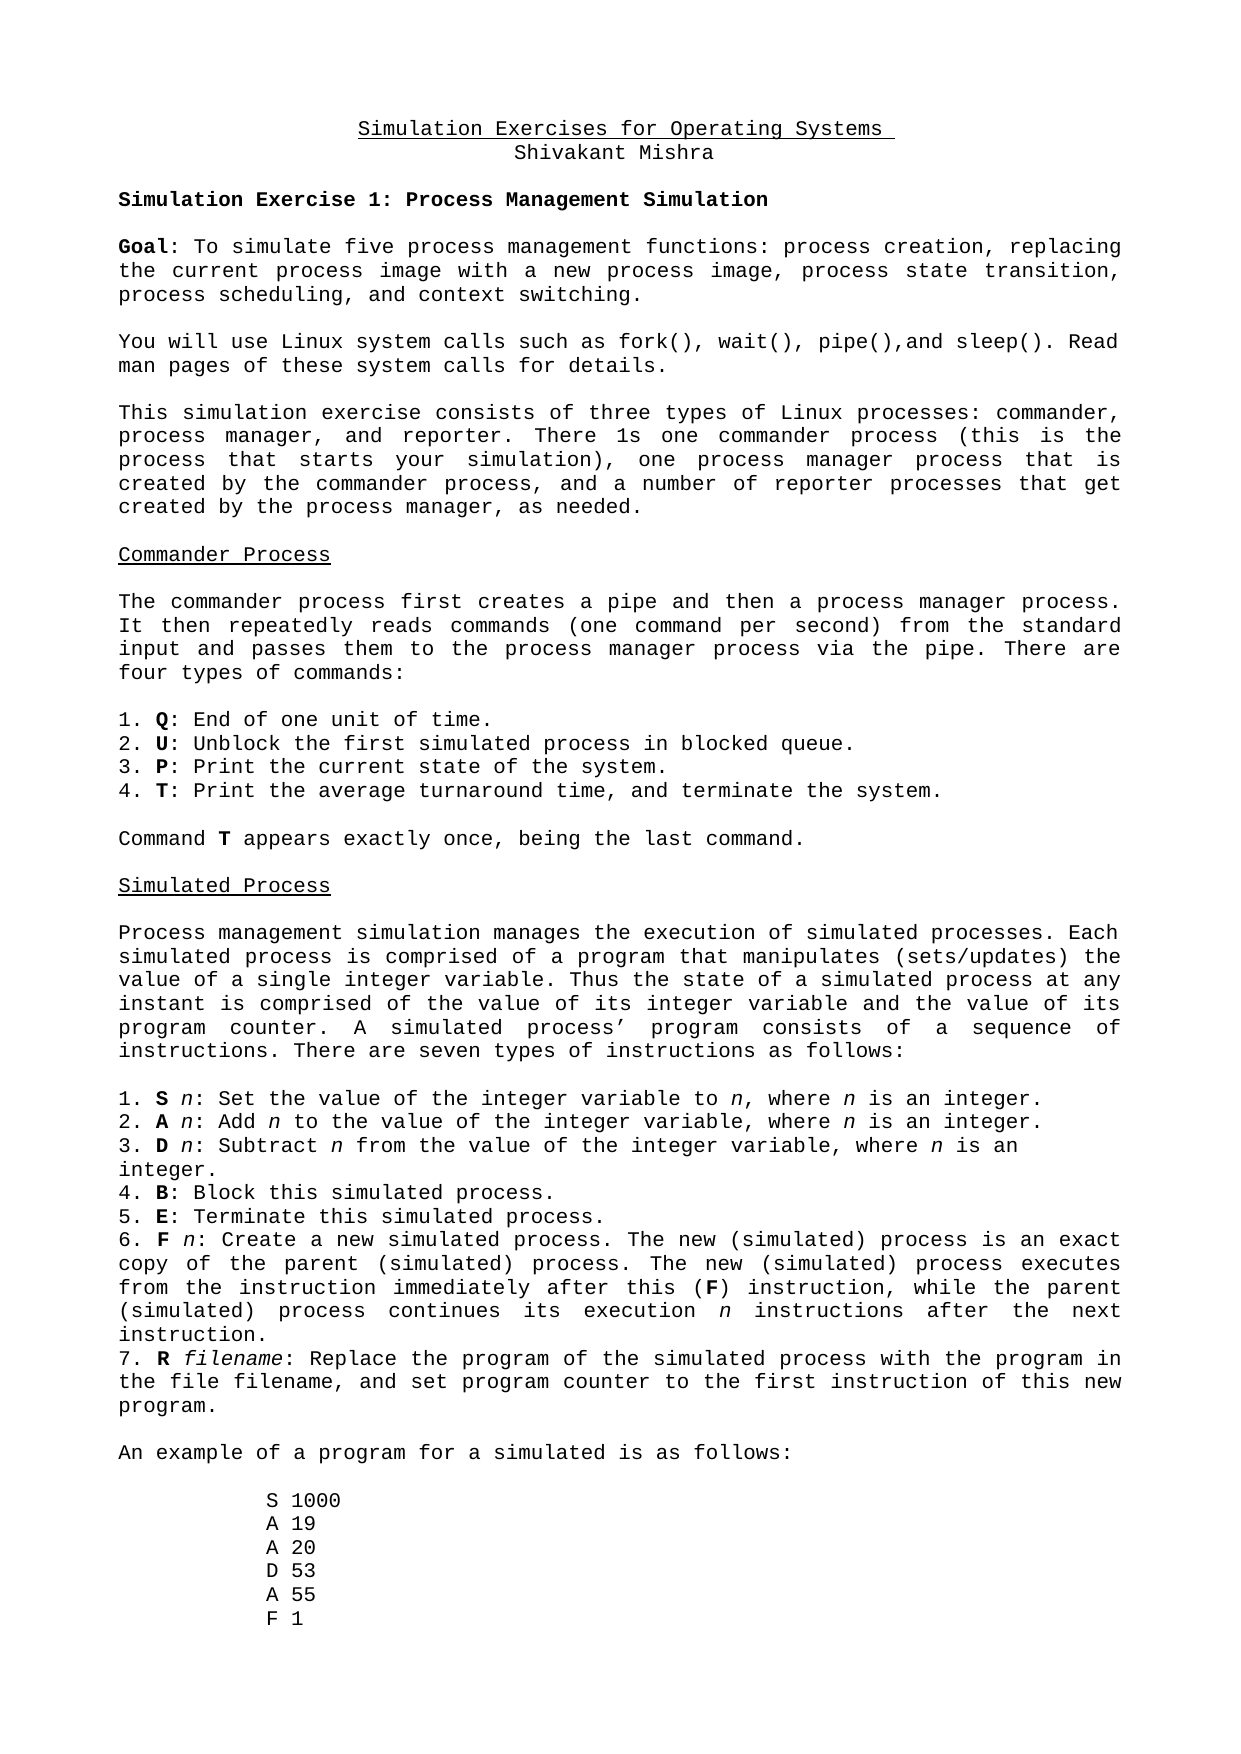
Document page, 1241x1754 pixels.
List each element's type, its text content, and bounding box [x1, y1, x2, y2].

text 1. S n: Set the value of the integer variable to n, where n is an integer. [118, 1088, 1122, 1111]
text 4. B: Block this simulated process. [118, 1182, 1122, 1206]
text 2. A n: Add n to the value of the integer variable, where n is an integer. [118, 1111, 1122, 1135]
text 6. F n: Create a new simulated process. The new (simulated) process is an exact copy of the parent (simulated) process. The new (simulated) process executes from the instruction immediately after this (F) instruction, while the parent (simulated) process continues its execution n instructions after the next instruction. [118, 1229, 1122, 1348]
text Process management simulation manages the execution of simulated processes. Each [118, 922, 1122, 946]
text simulated process is comprised of a program that manipulates (sets/updates) the value of a single integer variable. Thus the state of a simulated process at any instant is comprised of the value of its integer variable and the value of its program counter. A simulated process’ program consists of a sequence of instructions. There are seven types of instructions as follows: [118, 946, 1122, 1064]
text A 55 [118, 1584, 1122, 1608]
text The commander process first creates a pipe and then a process manager process. It then repeatedly reads commands (one command per second) from the standard input and passes them to the process manager process via the pipe. There are four types of commands: [118, 591, 1122, 686]
text 1. Q: End of one unit of time. [118, 709, 1122, 733]
text You will use Linux system calls such as fork(), wait(), pipe(),and sleep(). Read man pages of these system calls for details. [118, 331, 1122, 378]
text 2. U: Unblock the first simulated process in blocked queue. [118, 733, 1122, 757]
text Command T appears exactly once, being the last command. [118, 827, 1122, 851]
text Simulation Exercise 1: Process Management Simulation [118, 189, 1122, 213]
text This simulation exercise consists of three types of Linux processes: commander, process manager, and reporter. There 1s one commander process (this is the process that starts your simulation), one process manager process that is created by the commander process, and a number of reporter processes that get created by the process manager, as needed. [118, 402, 1122, 520]
text An example of a program for a simulated is as follows: [118, 1442, 1122, 1466]
text Goal: To simulate five process management functions: process creation, replacing the current process image with a new process image, process state transition, process scheduling, and context switching. [118, 236, 1122, 307]
text F 1 [118, 1608, 1122, 1631]
text 7. R filename: Replace the program of the simulated process with the program in the file filename, and set program counter to the first instruction of this new program. [118, 1348, 1122, 1419]
text Simulated Process [118, 875, 1122, 898]
text A 19 [118, 1513, 1122, 1537]
text 3. D n: Subtract n from the value of the integer variable, where n is an integer. [118, 1135, 1122, 1182]
text 5. E: Terminate this simulated process. [118, 1206, 1122, 1229]
text Simulation Exercises for Operating Systems [118, 118, 1122, 142]
text S 1000 [118, 1489, 1122, 1513]
text Shivakant Mishra [118, 142, 1122, 165]
text D 53 [118, 1561, 1122, 1584]
text Commander Process [118, 544, 1122, 567]
text 4. T: Print the average turnaround time, and terminate the system. [118, 780, 1122, 804]
text 3. P: Print the current state of the system. [118, 757, 1122, 780]
text A 20 [118, 1537, 1122, 1561]
